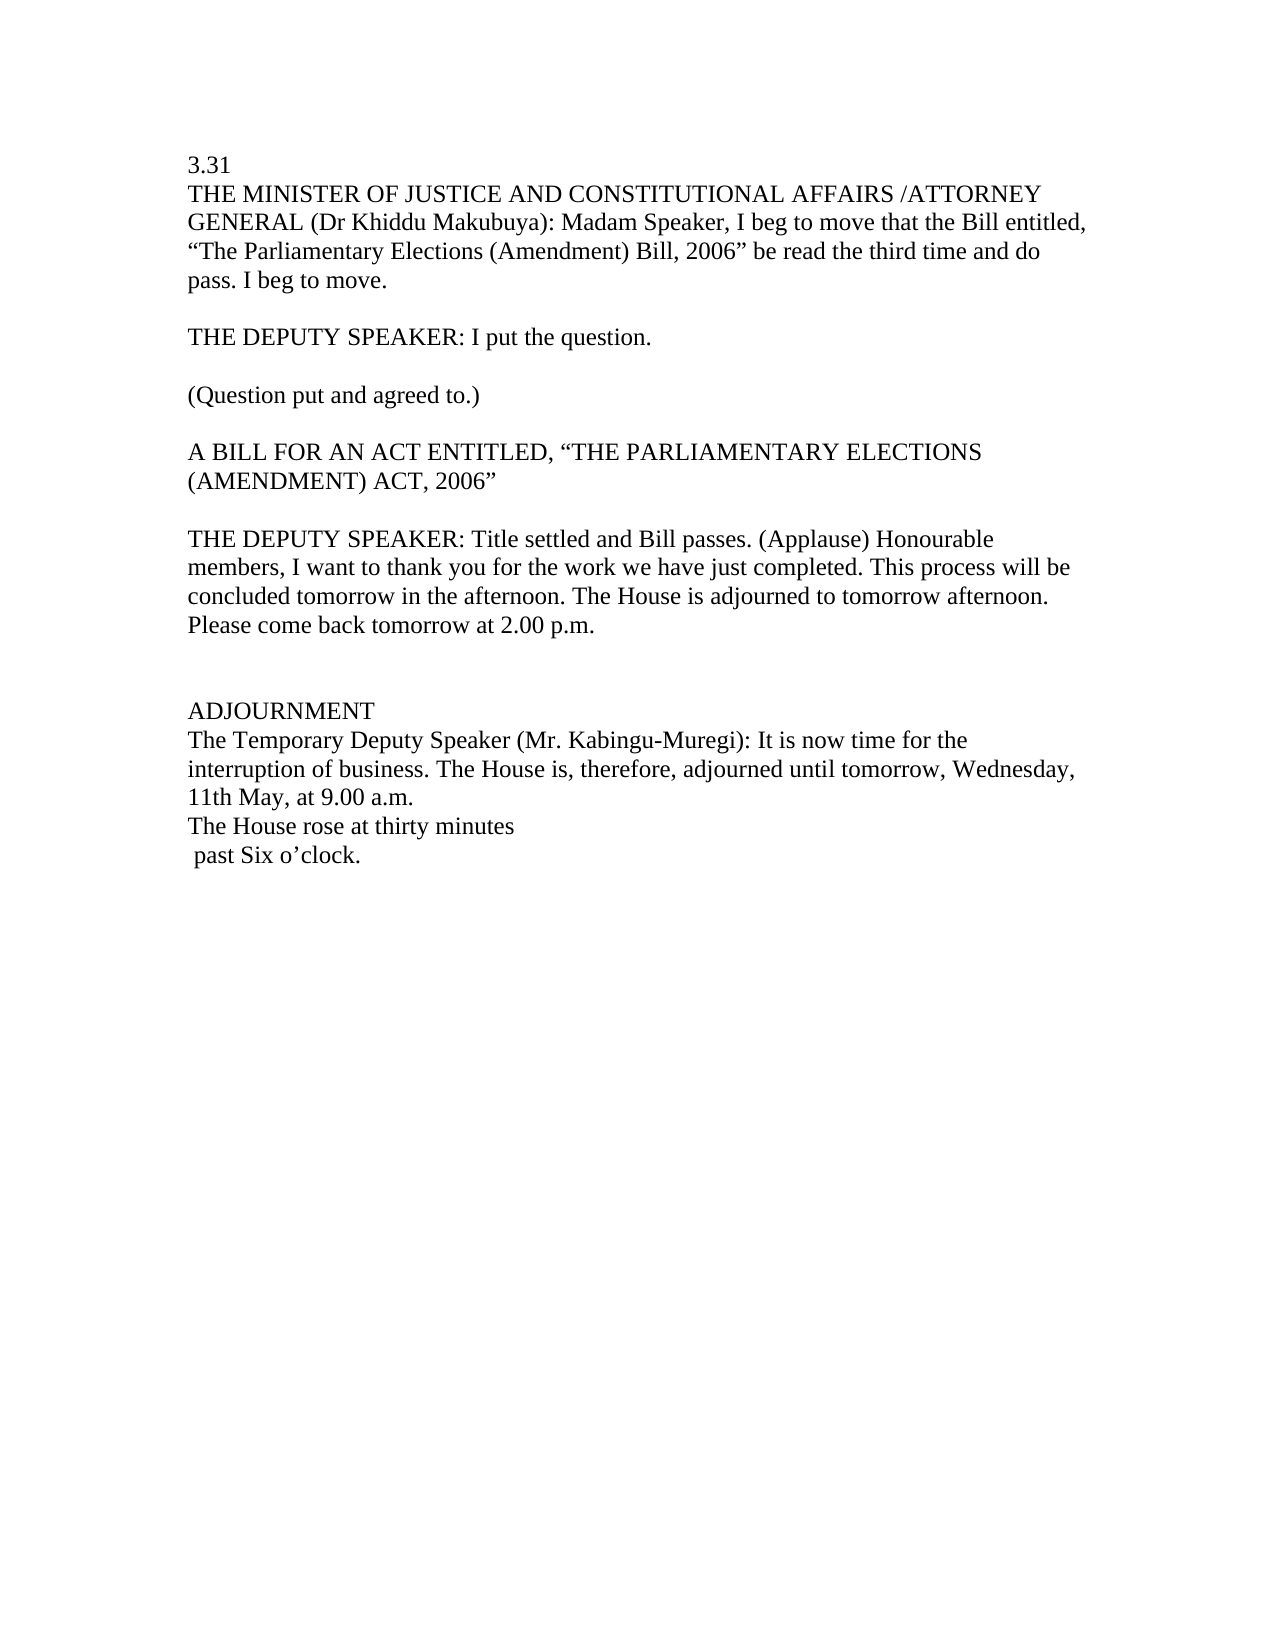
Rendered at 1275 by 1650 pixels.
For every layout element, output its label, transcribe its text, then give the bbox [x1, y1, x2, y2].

text THE DEPUTY SPEAKER: Title settled and Bill passes. (Applause) Honourable members, I want to thank you for the work we have just completed. This process will be concluded tomorrow in the afternoon. The House is adjourned to tomorrow afternoon. Please come back tomorrow at 2.00 p.m. [187, 524, 1087, 639]
text 3.31 [187, 150, 1087, 179]
text (Question put and agreed to.) [187, 380, 1087, 409]
text ADJOURNMENT [187, 696, 1087, 725]
text THE DEPUTY SPEAKER: I put the question. [187, 322, 1087, 351]
text The House rose at thirty minutes [187, 811, 1087, 840]
text A BILL FOR AN ACT ENTITLED, “THE PARLIAMENTARY ELECTIONS (AMENDMENT) ACT, 2006” [187, 437, 1087, 495]
text past Six o’clock. [187, 840, 1087, 869]
text THE MINISTER OF JUSTICE AND CONSTITUTIONAL AFFAIRS /ATTORNEY GENERAL (Dr Khiddu Makubuya): Madam Speaker, I beg to move that the Bill entitled, “The Parliamentary Elections (Amendment) Bill, 2006” be read the third time and do pass. I beg to move. [187, 179, 1087, 294]
text The Temporary Deputy Speaker (Mr. Kabingu-Muregi): It is now time for the interruption of business. The House is, therefore, adjourned until tomorrow, Wednesday, 11th May, at 9.00 a.m. [187, 725, 1087, 811]
